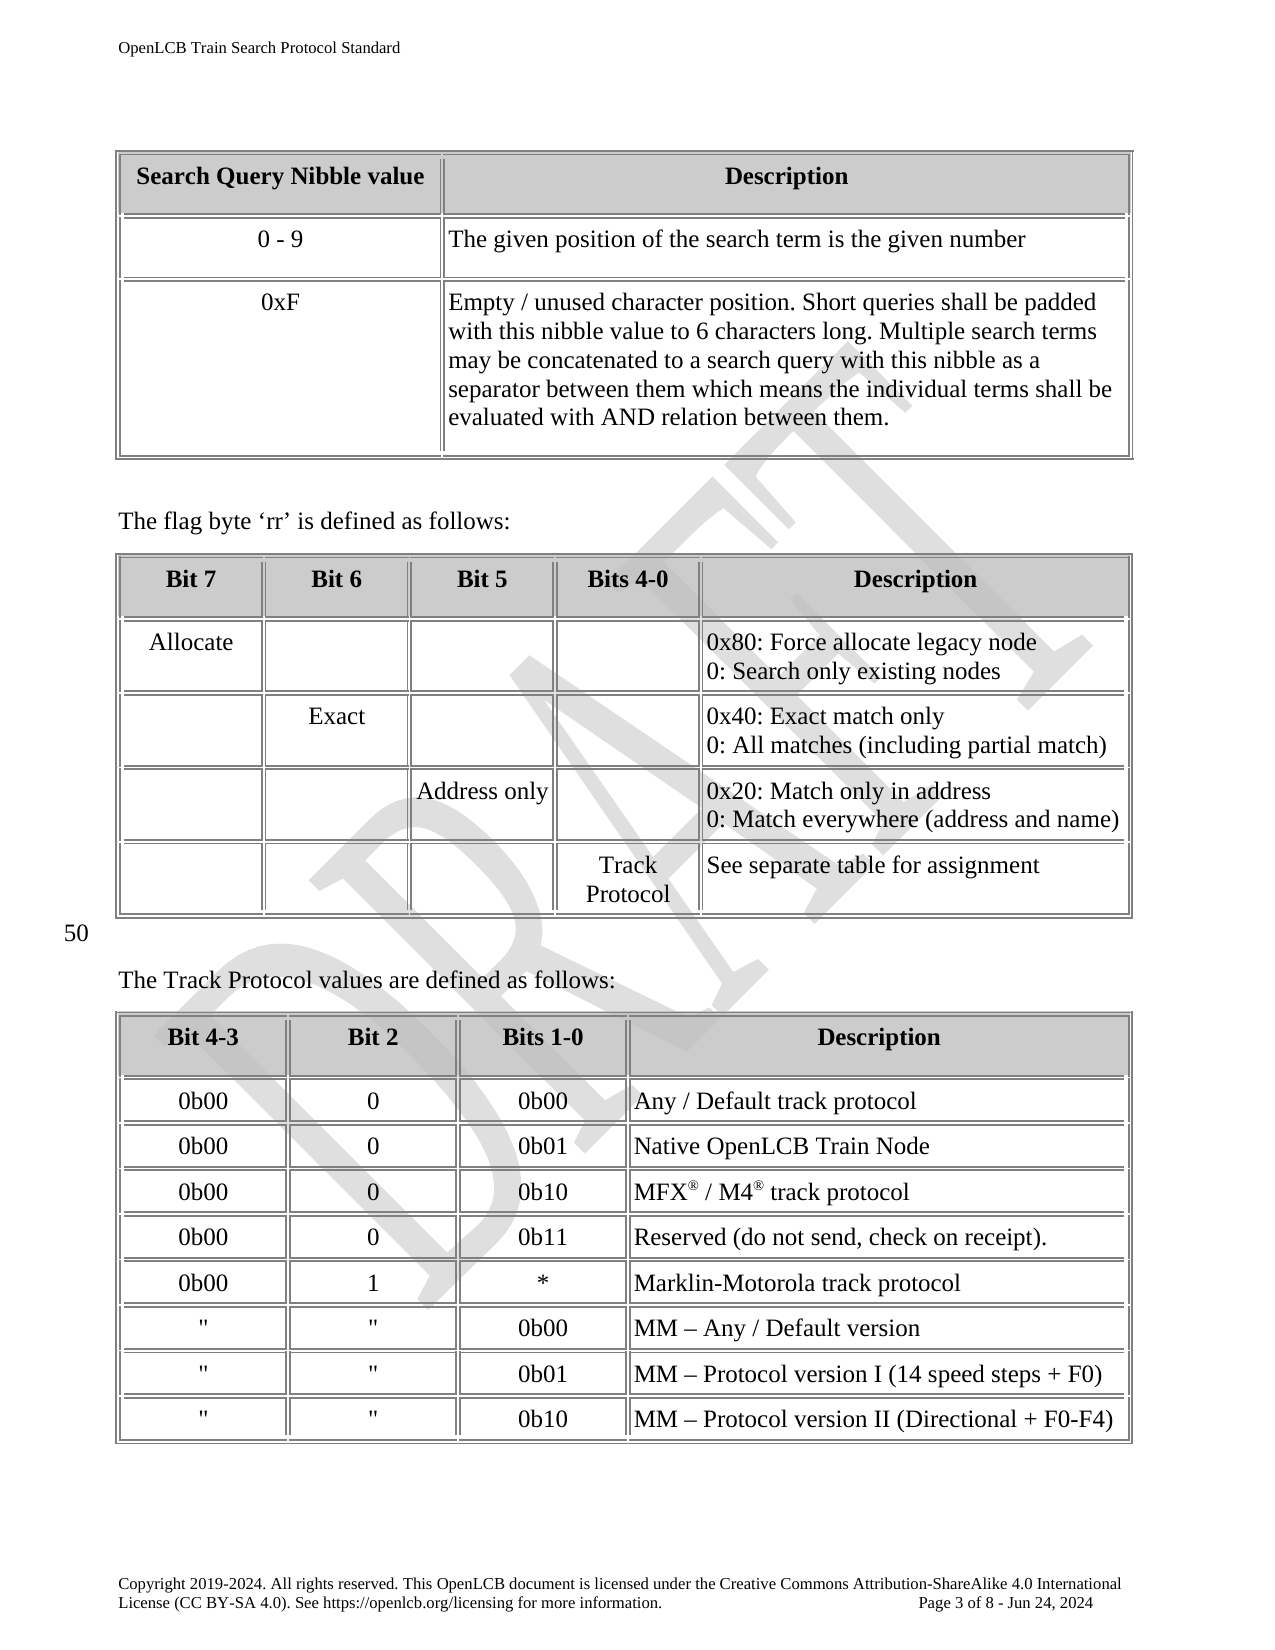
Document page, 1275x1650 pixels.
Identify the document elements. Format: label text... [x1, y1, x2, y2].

table_cell Marklin-Motorola track protocol [628, 1257, 1130, 1302]
table_cell " [288, 1393, 458, 1439]
table_cell See separate table for assignment [809, 839, 1130, 913]
table_cell [118, 765, 264, 839]
table_cell " [118, 1348, 288, 1393]
table_cell 0b00 [118, 1211, 288, 1257]
table_cell 0x20: Match only in address 0: Match everywhere (address and name) [703, 770, 880, 839]
table_cell 0 [291, 1080, 455, 1120]
table_cell Allocate [118, 616, 264, 690]
table_cell 0b00 [118, 1166, 288, 1211]
text The Track Protocol values are defined as follows: [118, 965, 223, 994]
table_header Bit 6 [264, 558, 409, 616]
text The Track Protocol values are defined as follows: [350, 965, 457, 994]
table_cell See separate table for assignment [701, 844, 816, 913]
table_header Bits 4-0 [555, 558, 676, 616]
table_cell 0b00 [118, 1257, 288, 1302]
table_cell 0b00 [118, 1075, 273, 1120]
table_cell [264, 844, 376, 913]
table_cell Empty / unused character position. Short queries shall be padded with this nibble value to 6 characters long. Multiple search terms may be concatenated to a search query with this nibble as a separator between them which means the individual terms shall be evaluated with AND relation between them. [442, 276, 1131, 455]
table_cell 0b01 [505, 1126, 625, 1166]
table_cell 1 [291, 1262, 429, 1302]
text The Track Protocol values are defined as follows: [505, 972, 569, 994]
table_cell [366, 844, 407, 901]
text [743, 506, 896, 535]
table_cell MM – Protocol version II (Directional + F0-F4) [628, 1393, 1130, 1439]
table_header Bit 4-3 [121, 1017, 228, 1075]
table_cell " [291, 1308, 455, 1348]
table_cell " [291, 1353, 455, 1393]
table_header Description [442, 152, 1131, 213]
table_header Bit 4-3 [212, 1013, 288, 1075]
table_cell [670, 848, 701, 913]
table_cell [412, 844, 511, 913]
table_cell " [118, 1302, 288, 1348]
table_cell 0x20: Match only in address 0: Match everywhere (address and name) [870, 765, 1130, 839]
table_cell 0x80: Force allocate legacy node 0: Search only existing nodes [725, 622, 818, 674]
table_header Bit 7 [118, 555, 264, 616]
table_cell * [461, 1262, 625, 1302]
table_cell 0x40: Exact match only 0: All matches (including partial match) [799, 690, 1130, 765]
table_cell [266, 770, 407, 839]
table_cell [276, 1080, 285, 1089]
table_cell [266, 622, 407, 690]
table_cell MM – Protocol version I (14 speed steps + F0) [628, 1348, 1130, 1393]
table_cell [558, 622, 698, 690]
table_cell MM – Any / Default version [628, 1302, 1130, 1348]
table_cell [586, 1080, 625, 1099]
table_cell [413, 1217, 455, 1251]
table_header Bits 1-0 [458, 1016, 538, 1075]
table_cell 0b00 [475, 1080, 583, 1120]
table_cell [461, 1126, 490, 1166]
table_cell [594, 770, 698, 839]
table_header Bit 5 [409, 555, 555, 616]
table_cell 0b00 [118, 1120, 285, 1166]
table_cell 0x80: Force allocate legacy node 0: Search only existing nodes [703, 643, 750, 690]
table_cell [558, 711, 637, 765]
table_cell [118, 839, 264, 913]
text The Track Protocol values are defined as follows: [746, 965, 1157, 994]
text The Track Protocol values are defined as follows: [234, 977, 332, 994]
table_cell [461, 1171, 494, 1211]
table_cell The given position of the search term is the given number [442, 213, 1131, 276]
table_cell [118, 690, 264, 765]
table_cell [558, 747, 570, 765]
table_cell 0 [367, 1171, 455, 1211]
table_cell 0x80: Force allocate legacy node 0: Search only existing nodes [1022, 616, 1130, 690]
table_cell 0x80: Force allocate legacy node 0: Search only existing nodes [803, 622, 1033, 690]
table_cell MFX® / M4® track protocol [628, 1166, 1130, 1211]
table_cell 0b10 [458, 1393, 628, 1439]
table_header Search Query Nibble value [118, 152, 442, 213]
table_cell [412, 622, 552, 690]
table_header [413, 1013, 458, 1060]
table_cell [558, 770, 621, 839]
table_cell [496, 839, 555, 913]
text The flag byte ‘rr’ is defined as follows: [118, 506, 682, 535]
table_cell [412, 696, 552, 765]
table_cell [291, 1171, 364, 1211]
table_header Description [701, 558, 977, 616]
table_header Description [631, 1017, 1128, 1075]
text The Track Protocol values are defined as follows: [584, 965, 721, 994]
table_cell 0b11 [484, 1217, 625, 1257]
table_cell 0b00 [461, 1308, 625, 1348]
table_cell 0 [291, 1217, 410, 1257]
table_cell Any / Default track protocol [628, 1075, 1130, 1120]
table_cell [591, 696, 698, 765]
table_cell 0x40: Exact match only 0: All matches (including partial match) [703, 696, 825, 765]
table_cell 0 [322, 1126, 455, 1166]
table_cell Exact [266, 696, 407, 765]
table_cell [388, 829, 407, 839]
table_cell Track Protocol [555, 844, 672, 913]
table_header Bits 1-0 [523, 1017, 625, 1075]
table_cell 0 - 9 [118, 213, 442, 276]
table_cell Native OpenLCB Train Node [628, 1120, 1130, 1166]
table_cell [461, 1217, 484, 1239]
table_cell 0b01 [461, 1353, 625, 1393]
table_cell 0b10 [518, 1171, 625, 1211]
text [693, 509, 753, 535]
table_cell Reserved (do not send, check on receipt). [628, 1211, 1130, 1257]
table_cell 0xF [118, 276, 442, 455]
table_cell Address only [412, 770, 552, 839]
table_header Bit 2 [288, 1013, 428, 1075]
table_header Bits 4-0 [665, 555, 701, 598]
table_cell [438, 1285, 455, 1302]
table_cell " [118, 1393, 288, 1439]
table_cell [291, 1138, 319, 1166]
table_header Description [962, 558, 1128, 616]
text [910, 506, 1157, 535]
